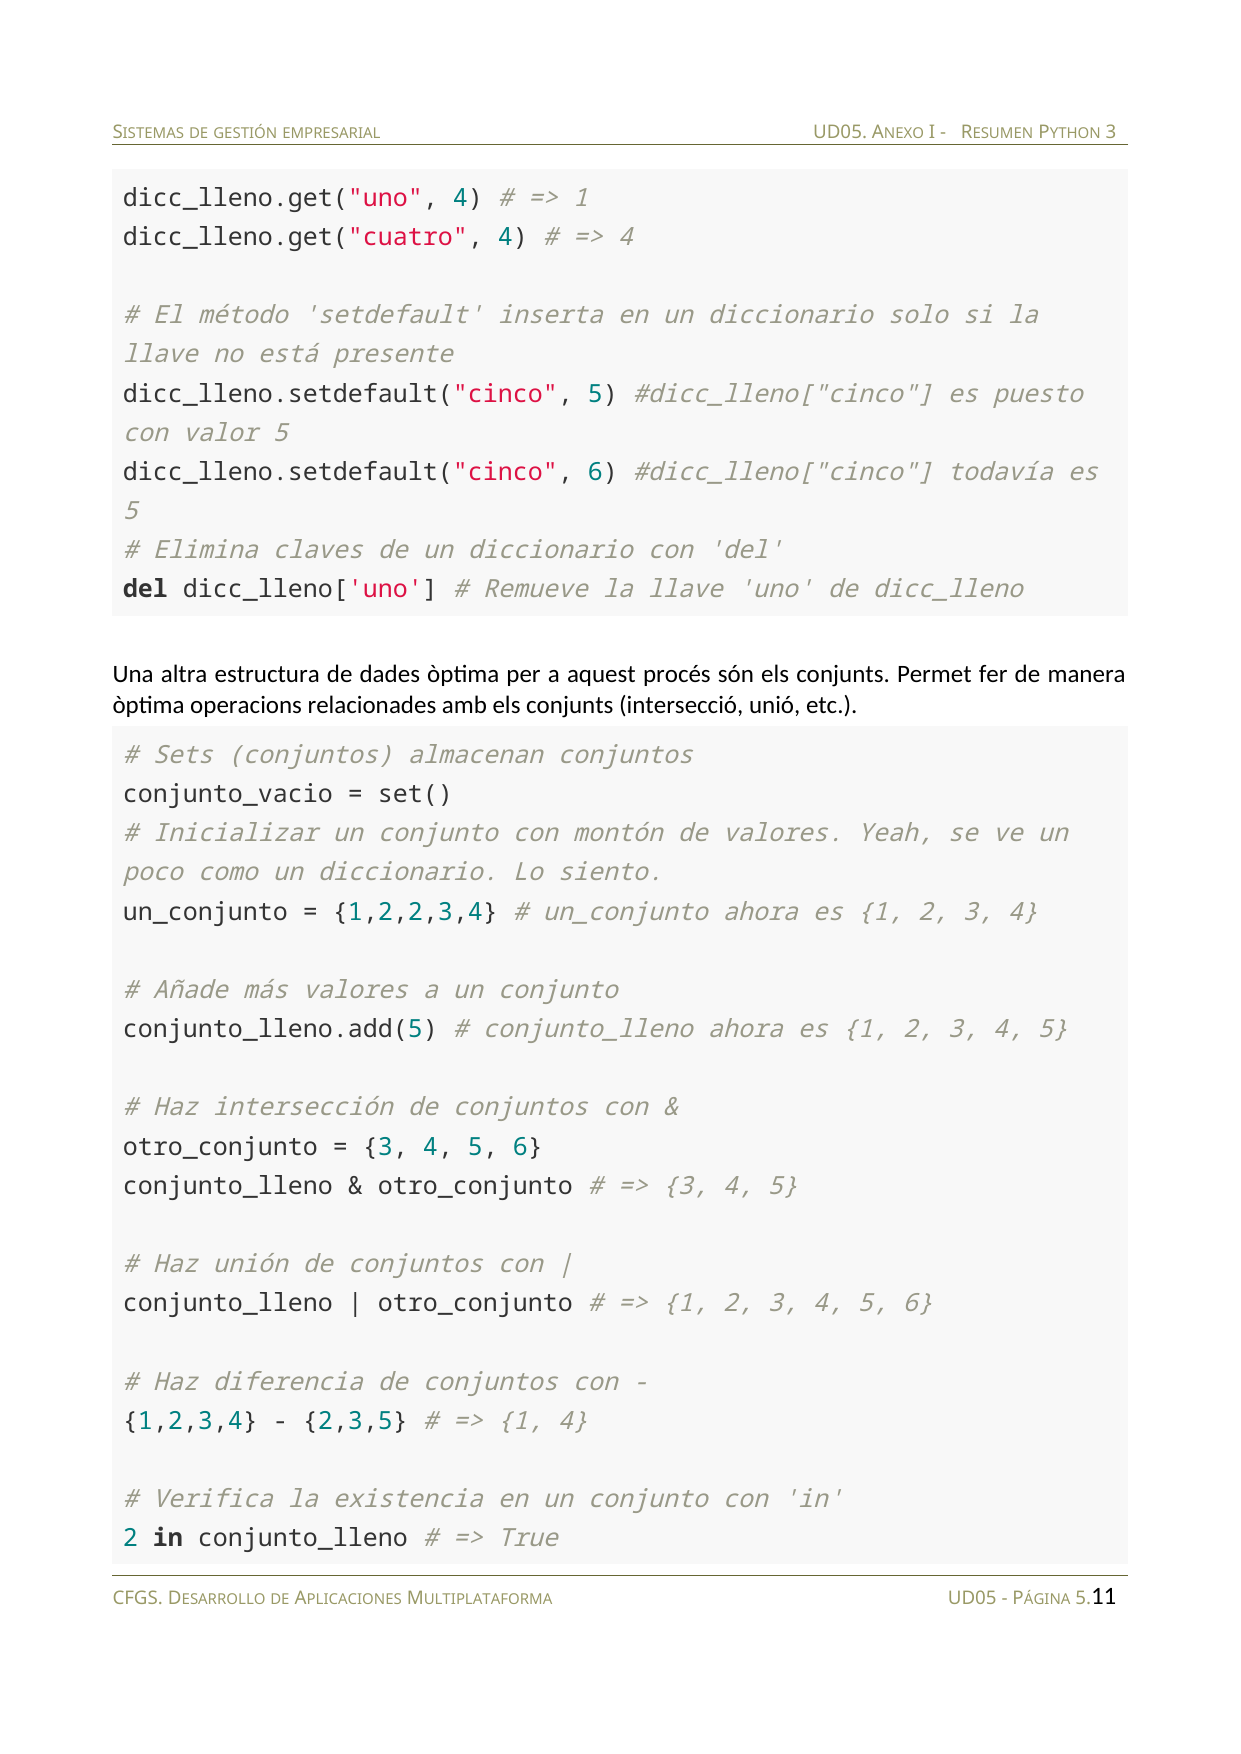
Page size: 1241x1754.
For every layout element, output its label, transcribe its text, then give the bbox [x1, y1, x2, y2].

text Una altra estructura de dades òptima per a aquest procés són els conjunts. Permet fer de manera òptima operacions relacionades amb els conjunts (intersecció, unió, etc.). [112, 658, 1128, 719]
table_header # Sets (conjuntos) almacenan conjuntos conjunto_vacio = set() # Inicializar un conjunto con montón de valores. Yeah, se ve un poco como un diccionario. Lo siento. un_conjunto = {1,2,2,3,4} # un_conjunto ahora es {1, 2, 3, 4} # Añade más valores a un conjunto conjunto_lleno.add(5) # conjunto_lleno ahora es {1, 2, 3, 4, 5} # Haz intersección de conjuntos con & otro_conjunto = {3, 4, 5, 6} conjunto_lleno & otro_conjunto # => {3, 4, 5} # Haz unión de conjuntos con | conjunto_lleno | otro_conjunto # => {1, 2, 3, 4, 5, 6} # Haz diferencia de conjuntos con - {1,2,3,4} - {2,3,5} # => {1, 4} # Verifica la existencia en un conjunto con 'in' 2 in conjunto_lleno # => True [112, 726, 1128, 1564]
table_header dicc_lleno.get("uno", 4) # => 1 dicc_lleno.get("cuatro", 4) # => 4 # El método 'setdefault' inserta en un diccionario solo si la llave no está presente dicc_lleno.setdefault("cinco", 5) #dicc_lleno["cinco"] es puesto con valor 5 dicc_lleno.setdefault("cinco", 6) #dicc_lleno["cinco"] todavía es 5 # Elimina claves de un diccionario con 'del' del dicc_lleno['uno'] # Remueve la llave 'uno' de dicc_lleno [112, 169, 1128, 616]
